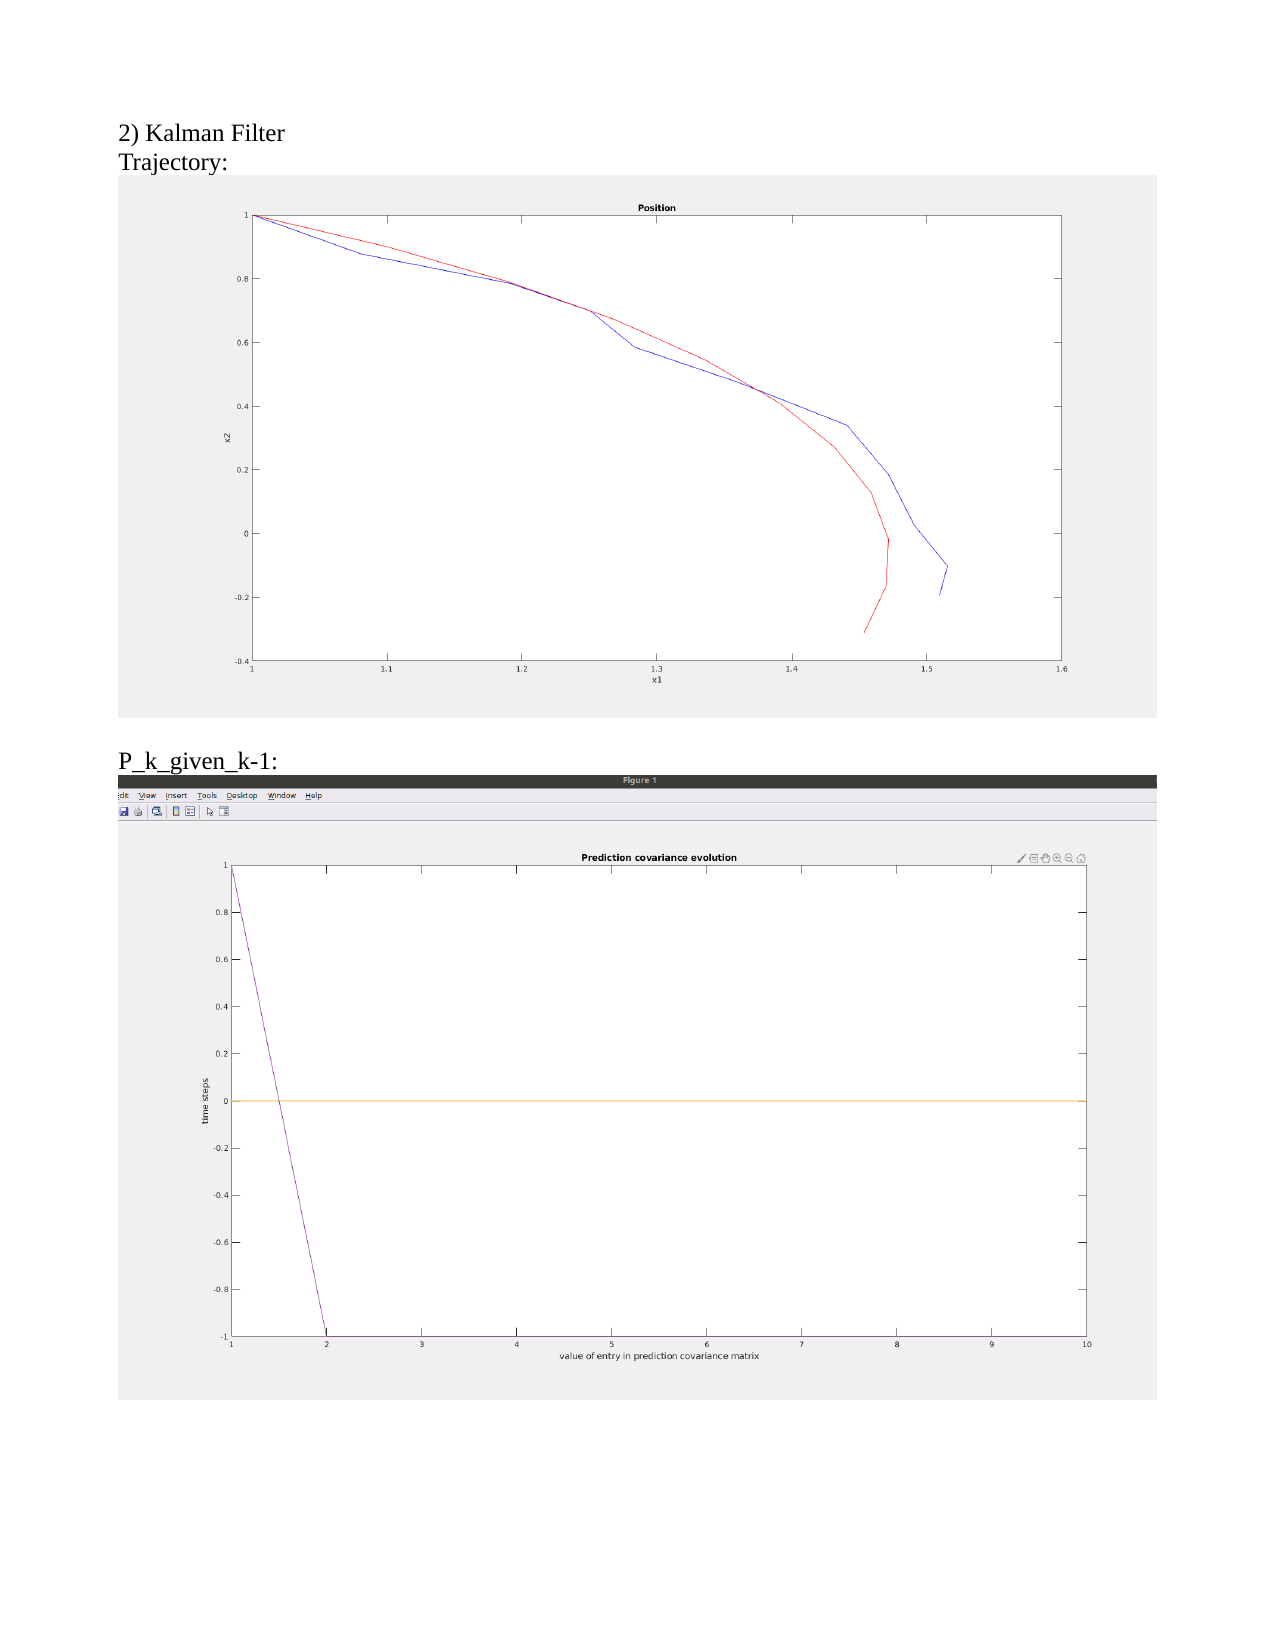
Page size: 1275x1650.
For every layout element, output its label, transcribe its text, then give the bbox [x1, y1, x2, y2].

text P_k_given_k-1: [118, 746, 1157, 775]
picture [118, 175, 1157, 718]
text 2) Kalman Filter [118, 118, 1157, 147]
text Trajectory: [118, 147, 1157, 175]
picture [118, 775, 1157, 1400]
